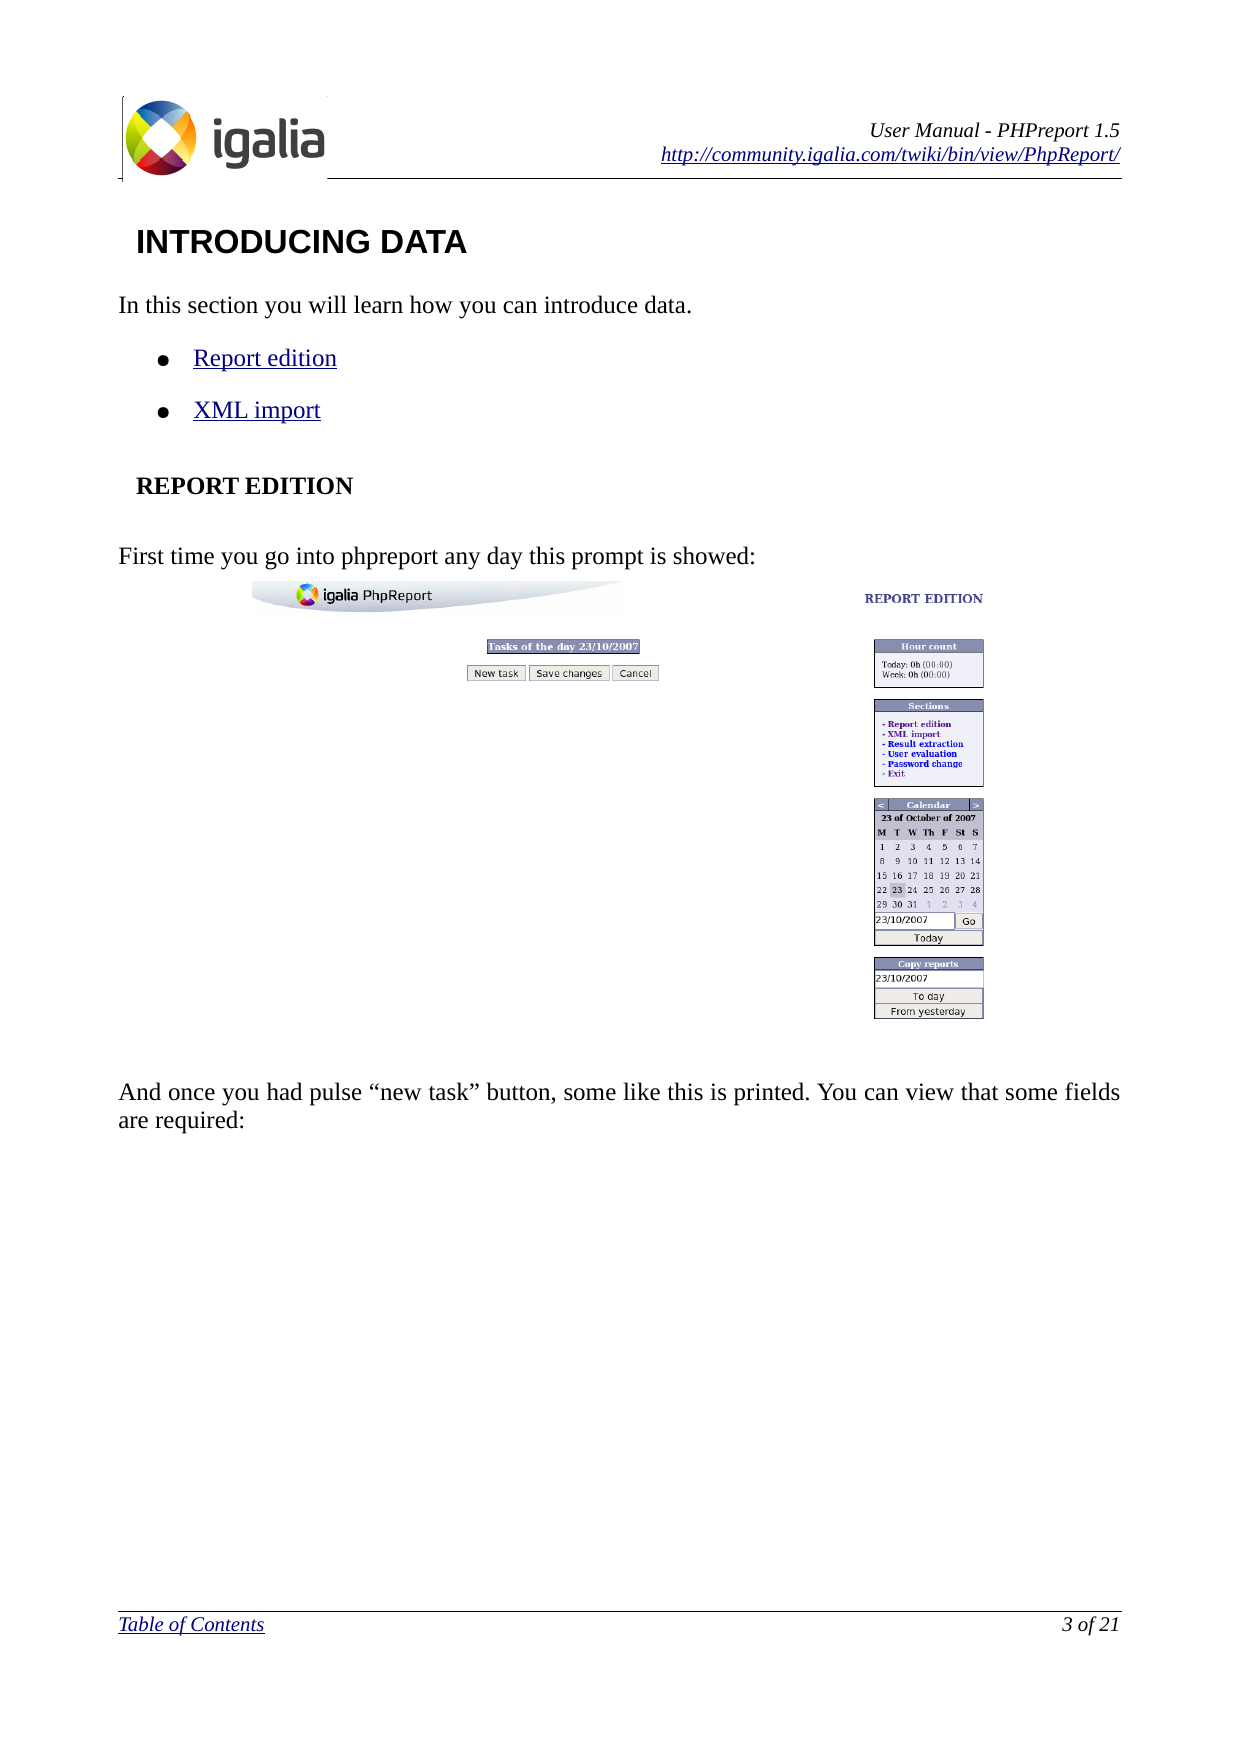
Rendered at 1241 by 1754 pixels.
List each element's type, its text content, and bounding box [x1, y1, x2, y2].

text In this section you will learn how you can introduce data. [118, 290, 1122, 319]
text And once you had pulse “new task” button, some like this is printed. You can view that some fields are required: [118, 1077, 1122, 1134]
picture [122, 96, 328, 182]
text First time you go into phpreport any day this prompt is showed: [118, 541, 1122, 569]
picture [252, 581, 988, 1025]
list XML import [156, 395, 1122, 424]
subtitle Introducing data [136, 222, 1122, 260]
title Report edition [136, 471, 1122, 499]
list Report edition [156, 343, 1122, 371]
